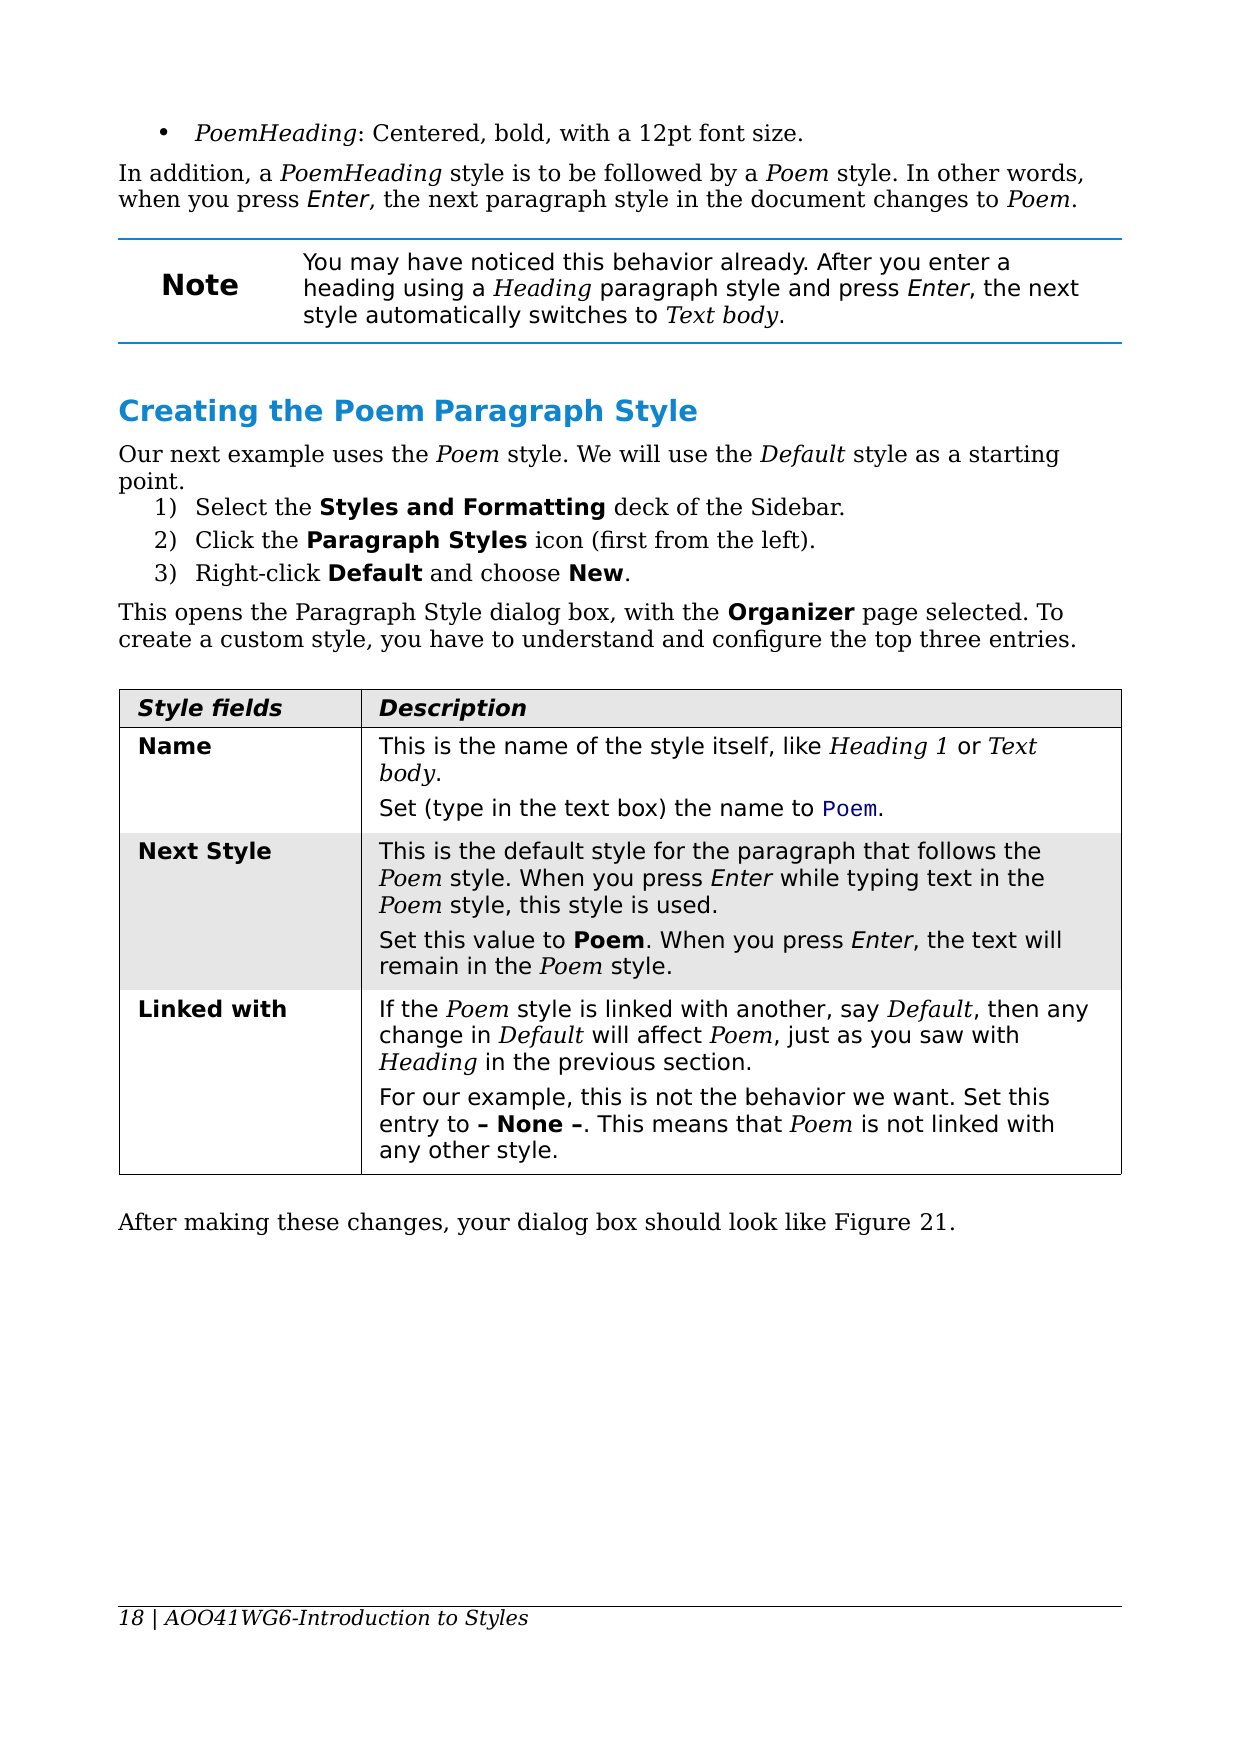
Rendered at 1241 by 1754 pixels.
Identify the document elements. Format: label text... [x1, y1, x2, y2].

table_cell Next Style [120, 833, 361, 990]
table_header Description [362, 690, 1121, 727]
list Our next example uses the Poem style. We will use the Default style as a starting point. [118, 441, 1122, 494]
table_cell This is the name of the style itself, like Heading 1 or Text body. Set (type in the text box) the name to Poem. [362, 728, 1121, 833]
table_cell This is the default style for the paragraph that follows the Poem style. When you press Enter while typing text in the Poem style, this style is used. Set this value to Poem. When you press Enter, the text will remain in the Poem style. [362, 833, 1121, 990]
table_cell If the Poem style is linked with another, say Default, then any change in Default will affect Poem, just as you saw with Heading in the previous section. For our example, this is not the behavior we want. Set this entry to – None –. This means that Poem is not linked with any other style. [362, 990, 1121, 1174]
table_header Style fields [120, 690, 361, 727]
text This opens the Paragraph Style dialog box, with the Organizer page selected. To create a custom style, you have to understand and configure the top three entries. [118, 599, 1122, 653]
table_cell Name [120, 728, 361, 833]
subtitle Creating the Poem Paragraph Style [118, 395, 1122, 429]
table_header You may have noticed this behavior already. After you enter a heading using a Heading paragraph style and press Enter, the next style automatically switches to Text body. [281, 240, 1122, 342]
list PoemHeading: Centered, bold, with a 12pt font size. [156, 118, 1122, 147]
list Right-click Default and choose New. [177, 560, 1122, 587]
table_header Note [118, 240, 281, 342]
list Click the Paragraph Styles icon (first from the left). [177, 527, 1122, 554]
table_cell Linked with [120, 990, 361, 1174]
text In addition, a PoemHeading style is to be followed by a Poem style. In other words, when you press Enter, the next paragraph style in the document changes to Poem. [118, 160, 1122, 213]
list Select the Styles and Formatting deck of the Sidebar. [177, 494, 1122, 521]
text After making these changes, your dialog box should look like Figure 21. [118, 1209, 1122, 1236]
